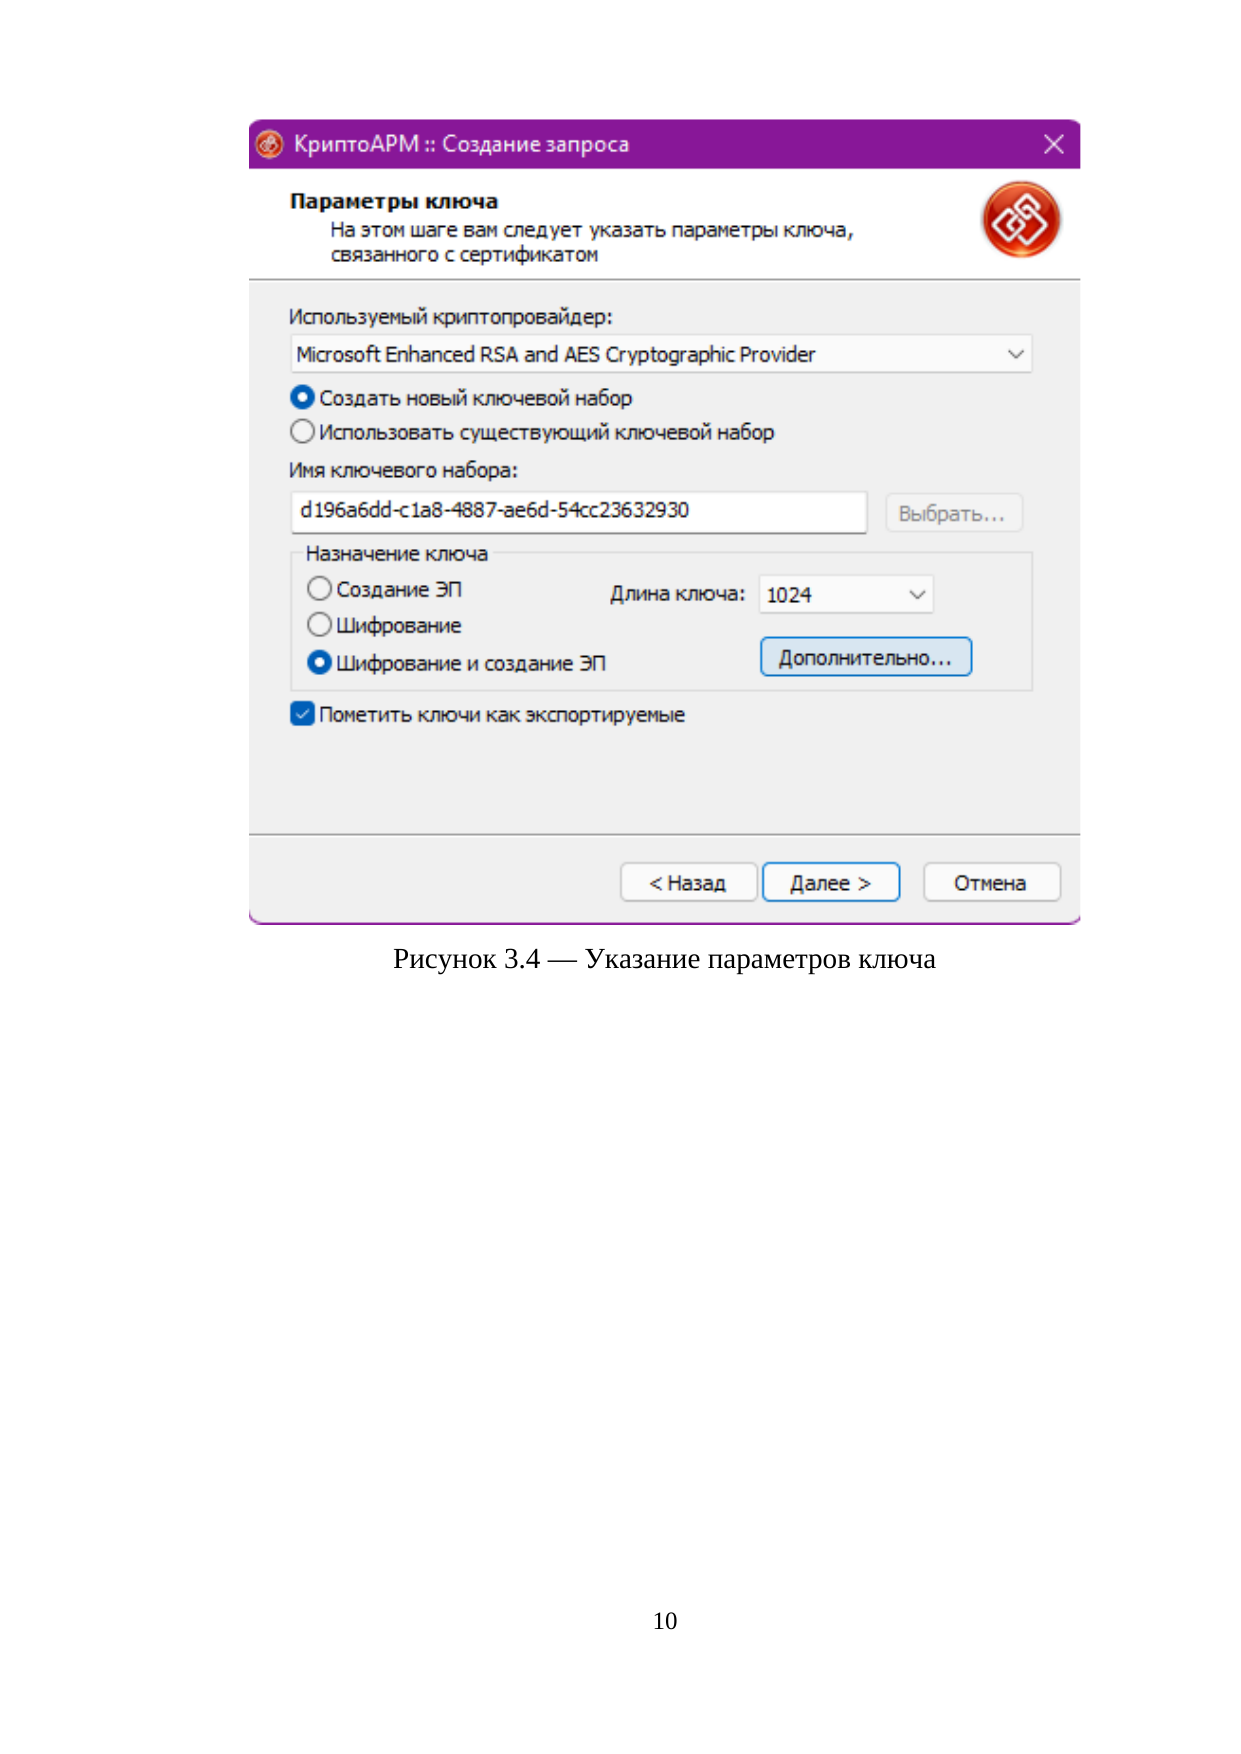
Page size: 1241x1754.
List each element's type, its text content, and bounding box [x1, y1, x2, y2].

title Рисунок 3.4 — Указание параметров ключа [177, 118, 1152, 975]
